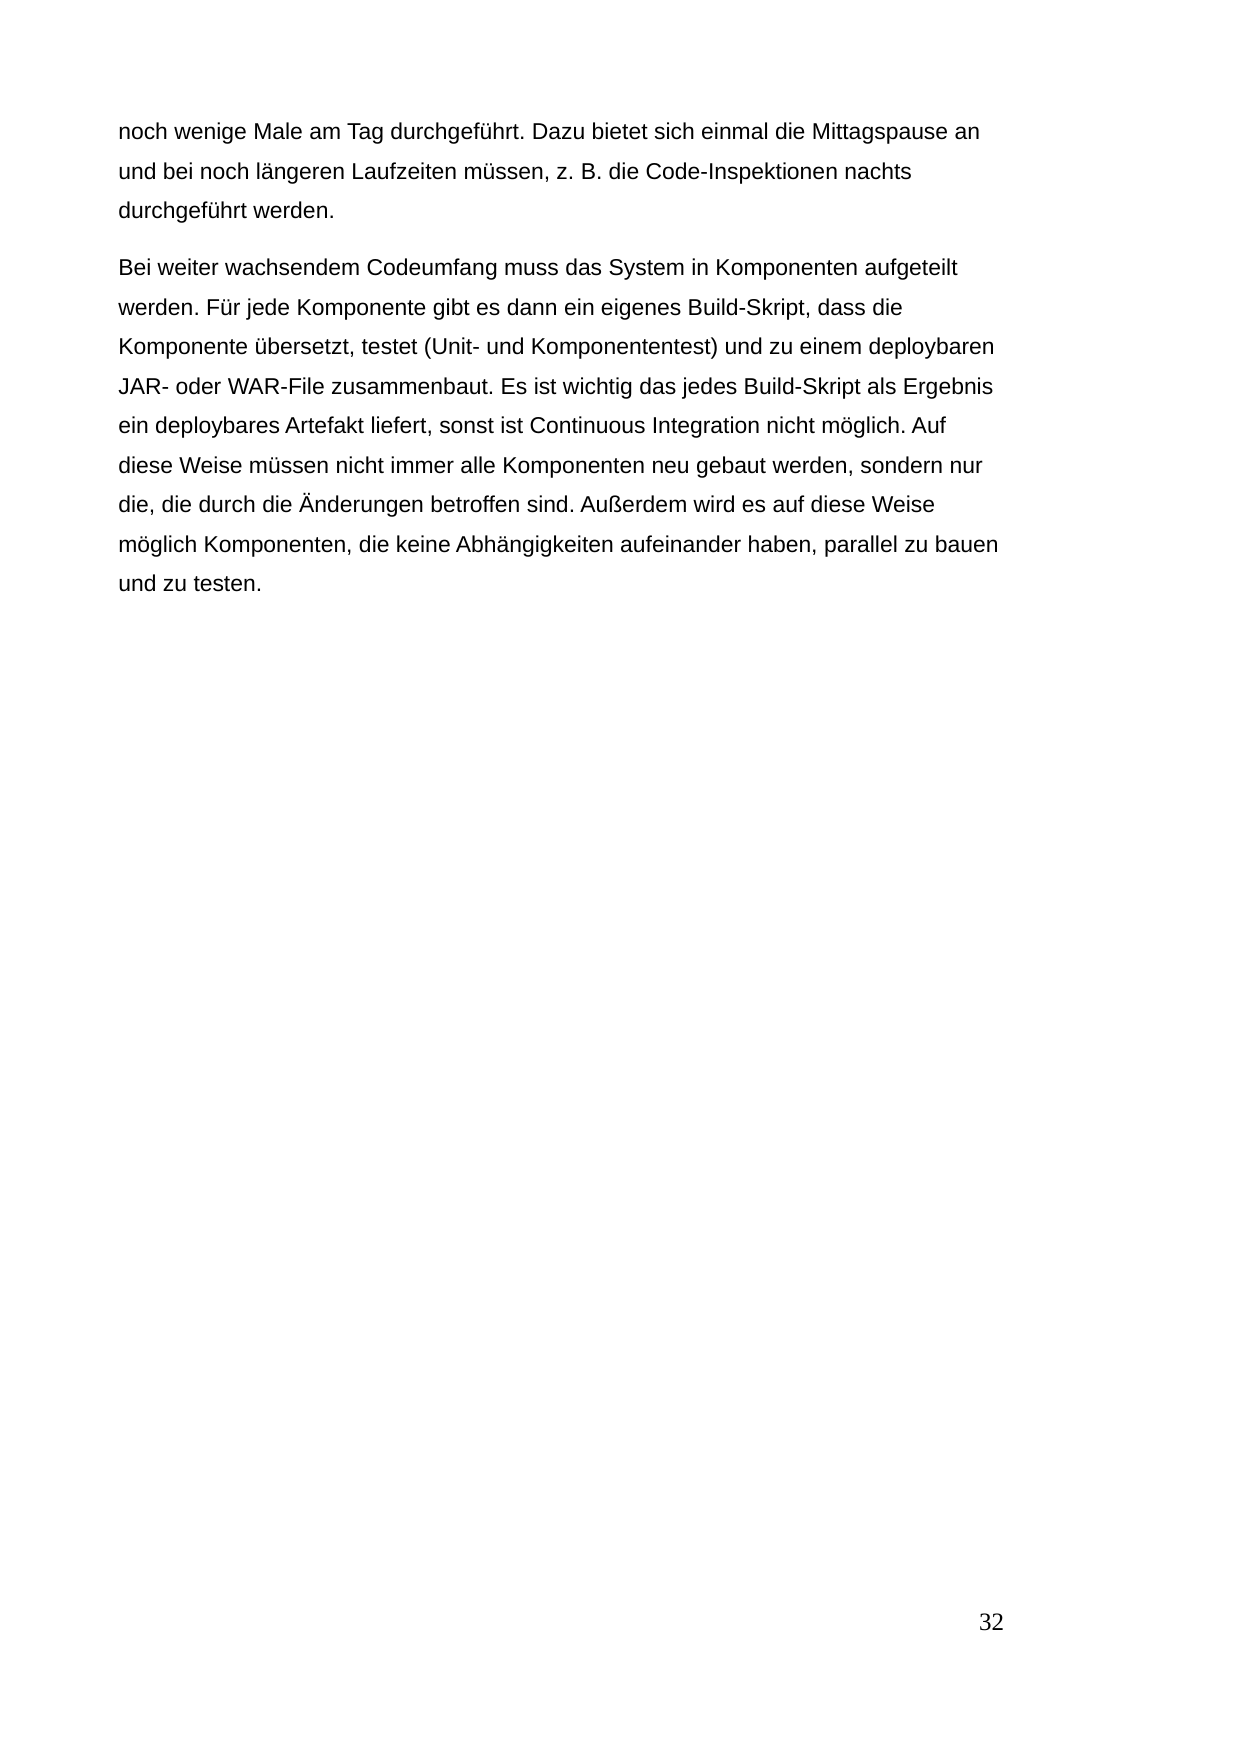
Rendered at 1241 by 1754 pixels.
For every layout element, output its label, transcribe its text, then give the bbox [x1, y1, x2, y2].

text Bei weiter wachsendem Codeumfang muss das System in Komponenten aufgeteilt werden. Für jede Komponente gibt es dann ein eigenes Build-Skript, dass die Komponente übersetzt, testet (Unit- und Komponententest) und zu einem deploybaren JAR- oder WAR-File zusammenbaut. Es ist wichtig das jedes Build-Skript als Ergebnis ein deploybares Artefakt liefert, sonst ist Continuous Integration nicht möglich. Auf diese Weise müssen nicht immer alle Komponenten neu gebaut werden, sondern nur die, die durch die Änderungen betroffen sind. Außerdem wird es auf diese Weise möglich Komponenten, die keine Abhängigkeiten aufeinander haben, parallel zu bauen und zu testen. [118, 254, 1004, 596]
text noch wenige Male am Tag durchgeführt. Dazu bietet sich einmal die Mittagspause an und bei noch längeren Laufzeiten müssen, z. B. die Code-Inspektionen nachts durchgeführt werden. [118, 118, 1004, 223]
